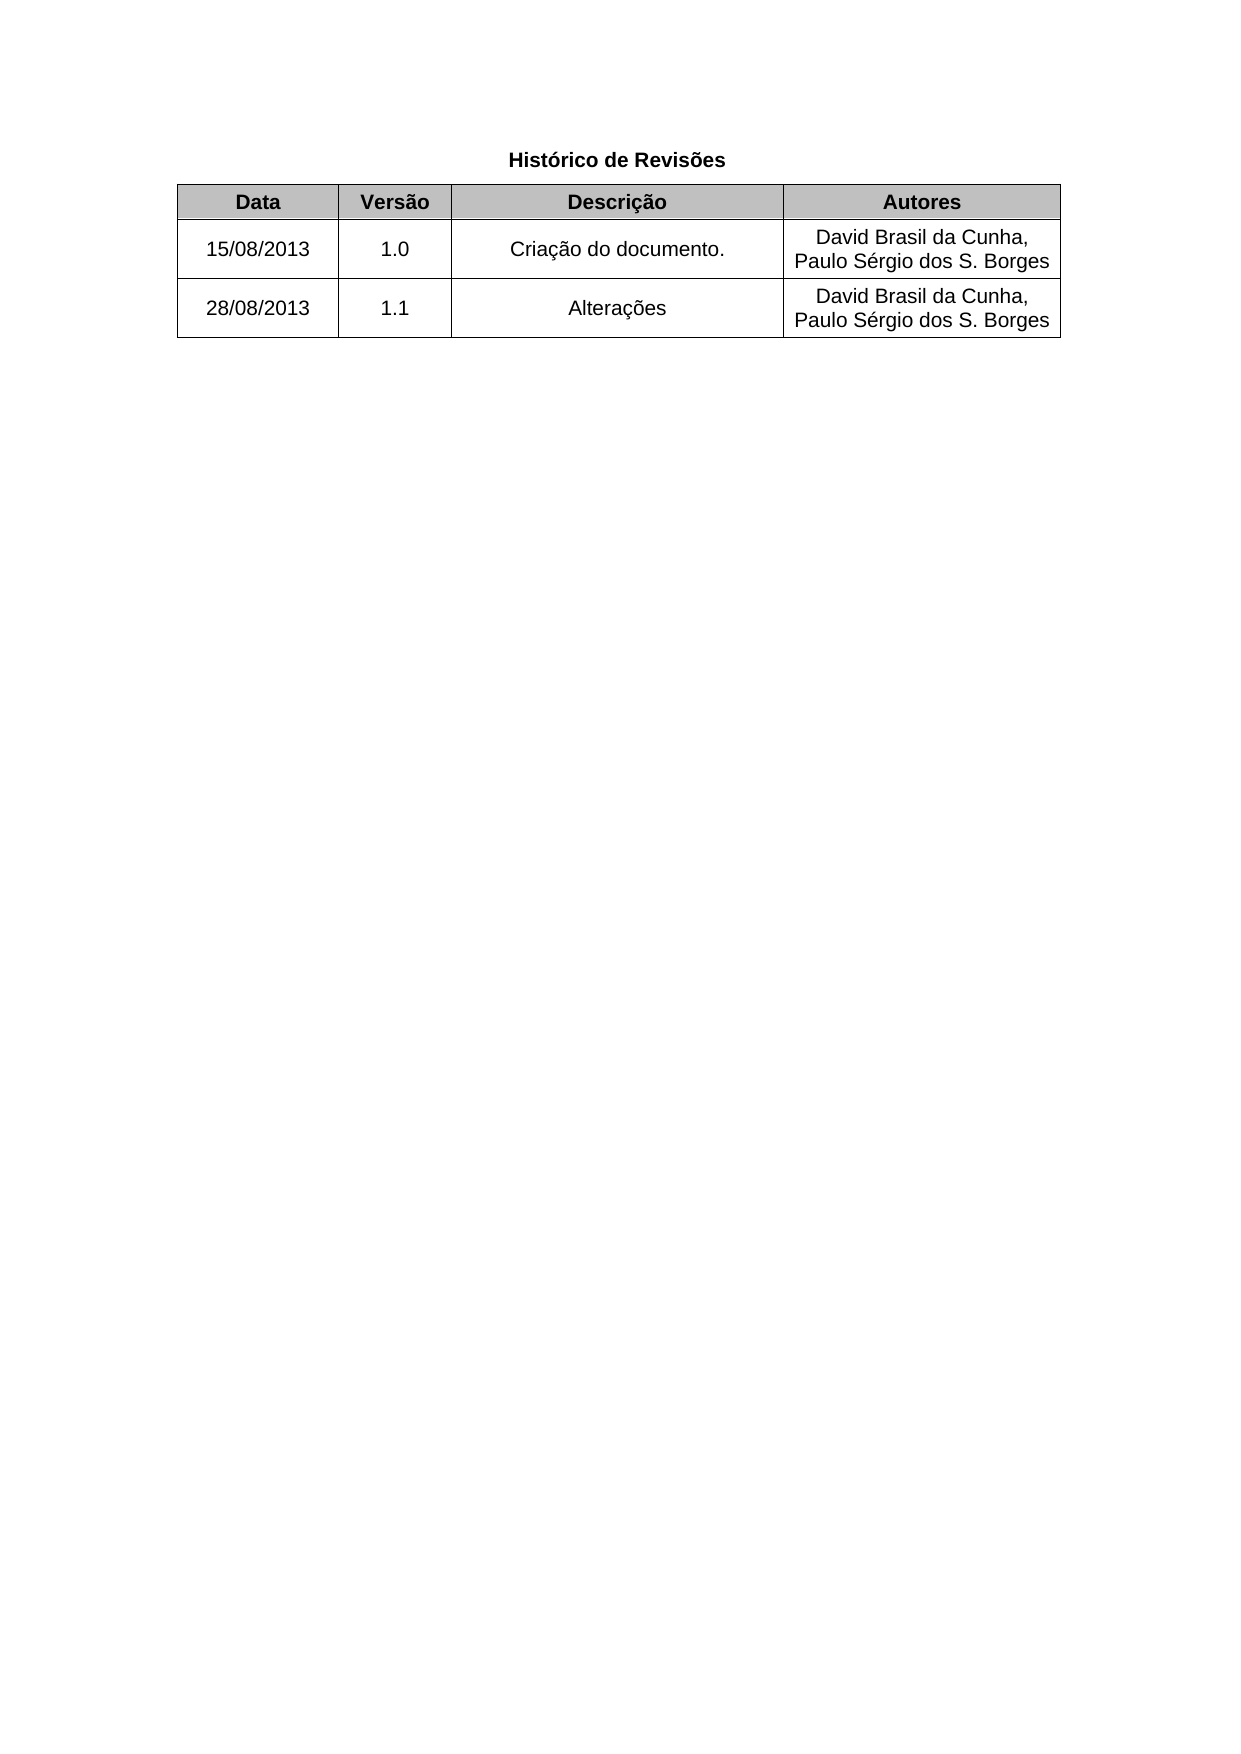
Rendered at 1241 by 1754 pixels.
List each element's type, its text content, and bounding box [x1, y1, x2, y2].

table_cell 28/08/2013 [178, 279, 338, 337]
table_header Descrição [452, 185, 783, 218]
table_cell 1.1 [339, 279, 451, 337]
table_header Versão [339, 185, 451, 218]
table_cell Criação do documento. [452, 220, 783, 278]
table_cell Alterações [452, 279, 783, 337]
table_cell 15/08/2013 [178, 220, 338, 278]
table_cell 1.0 [339, 220, 451, 278]
table_header Autores [784, 185, 1060, 218]
table_cell David Brasil da Cunha, Paulo Sérgio dos S. Borges [784, 220, 1060, 278]
subtitle Histórico de Revisões [177, 148, 1057, 172]
table_cell David Brasil da Cunha, Paulo Sérgio dos S. Borges [784, 279, 1060, 337]
table_header Data [178, 185, 338, 218]
